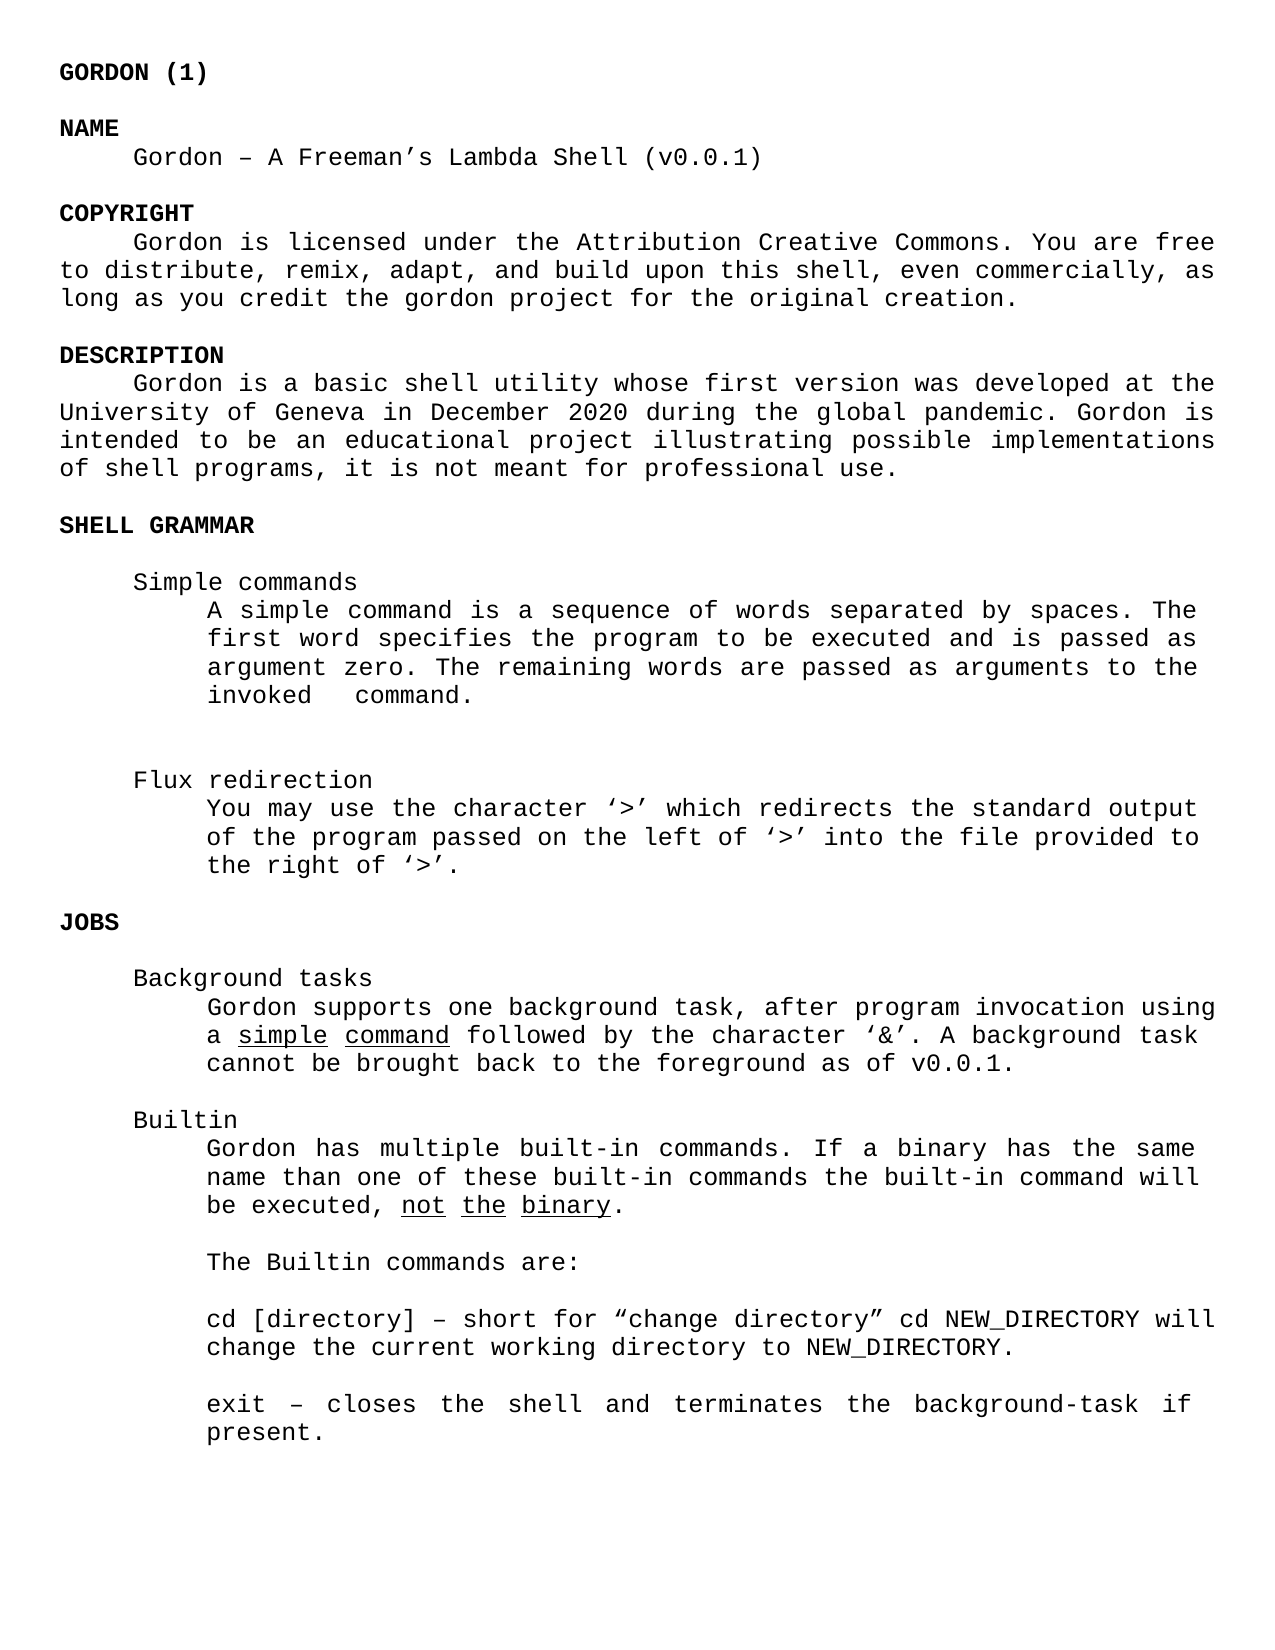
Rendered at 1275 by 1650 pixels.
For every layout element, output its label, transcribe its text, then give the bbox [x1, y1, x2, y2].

text cd [directory] – short for “change directory” cd NEW_DIRECTORY will change the current working directory to NEW_DIRECTORY. [59, 1307, 1216, 1363]
text You may use the character ‘>’ which redirects the standard output of the program passed on the left of ‘>’ into the file provided to the right of ‘>’. [59, 796, 1216, 881]
text exit – closes the shell and terminates the background-task if present. [59, 1392, 1216, 1448]
text JOBS [59, 909, 1216, 937]
text Gordon is licensed under the Attribution Creative Commons. You are free to distribute, remix, adapt, and build upon this shell, even commercially, as long as you credit the gordon project for the original creation. [59, 229, 1216, 314]
text GORDON (1) [59, 59, 1216, 87]
text Gordon supports one background task, after program invocation using a simple command followed by the character ‘&’. A background task cannot be brought back to the foreground as of v0.0.1. [59, 994, 1216, 1079]
text A simple command is a sequence of words separated by spaces. The first word specifies the program to be executed and is passed as argument zero. The remaining words are passed as arguments to the invoked command. [59, 597, 1216, 711]
text Background tasks [59, 966, 1216, 994]
text The Builtin commands are: [59, 1249, 1216, 1278]
text Flux redirection [59, 767, 1216, 796]
text SHELL GRAMMAR [59, 512, 1216, 541]
text DESCRIPTION [59, 342, 1216, 371]
text NAME [59, 116, 1216, 144]
text Builtin [59, 1107, 1216, 1136]
text Simple commands [59, 569, 1216, 597]
text Gordon is a basic shell utility whose first version was developed at the University of Geneva in December 2020 during the global pandemic. Gordon is intended to be an educational project illustrating possible implementations of shell programs, it is not meant for professional use. [59, 371, 1216, 484]
text COPYRIGHT [59, 201, 1216, 229]
text Gordon – A Freeman’s Lambda Shell (v0.0.1) [59, 144, 1216, 172]
text Gordon has multiple built-in commands. If a binary has the same name than one of these built-in commands the built-in command will be executed, not the binary. [59, 1136, 1216, 1221]
